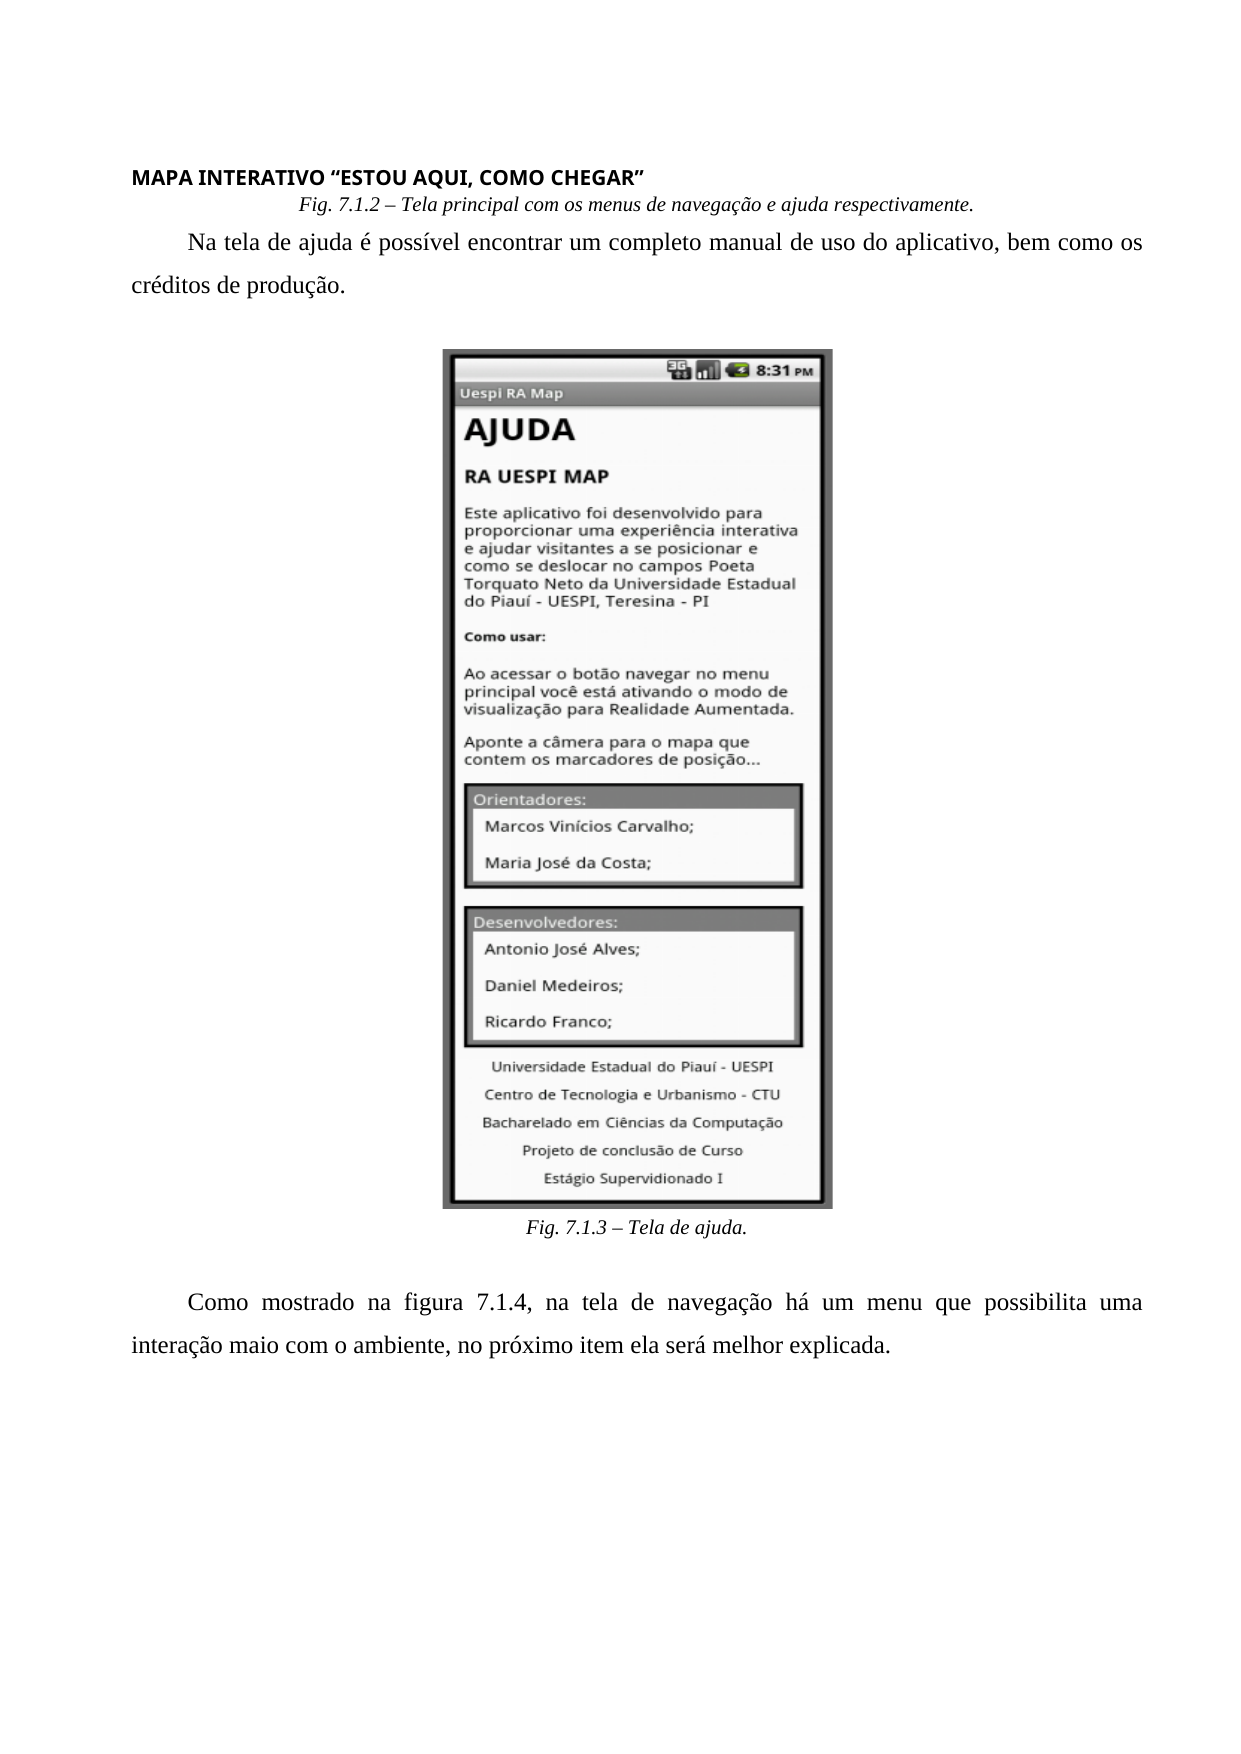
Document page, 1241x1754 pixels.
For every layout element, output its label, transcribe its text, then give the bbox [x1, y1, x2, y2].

text Fig. 7.1.3 – Tela de ajuda. [131, 1215, 1144, 1239]
text Fig. 7.1.2 – Tela principal com os menus de navegação e ajuda respectivamente. [131, 191, 1144, 216]
text Como mostrado na figura 7.1.4, na tela de navegação há um menu que possibilita uma interação maio com o ambiente, no próximo item ela será melhor explicada. [131, 1287, 1144, 1359]
text Na tela de ajuda é possível encontrar um completo manual de uso do aplicativo, bem como os créditos de produção. [131, 227, 1144, 299]
